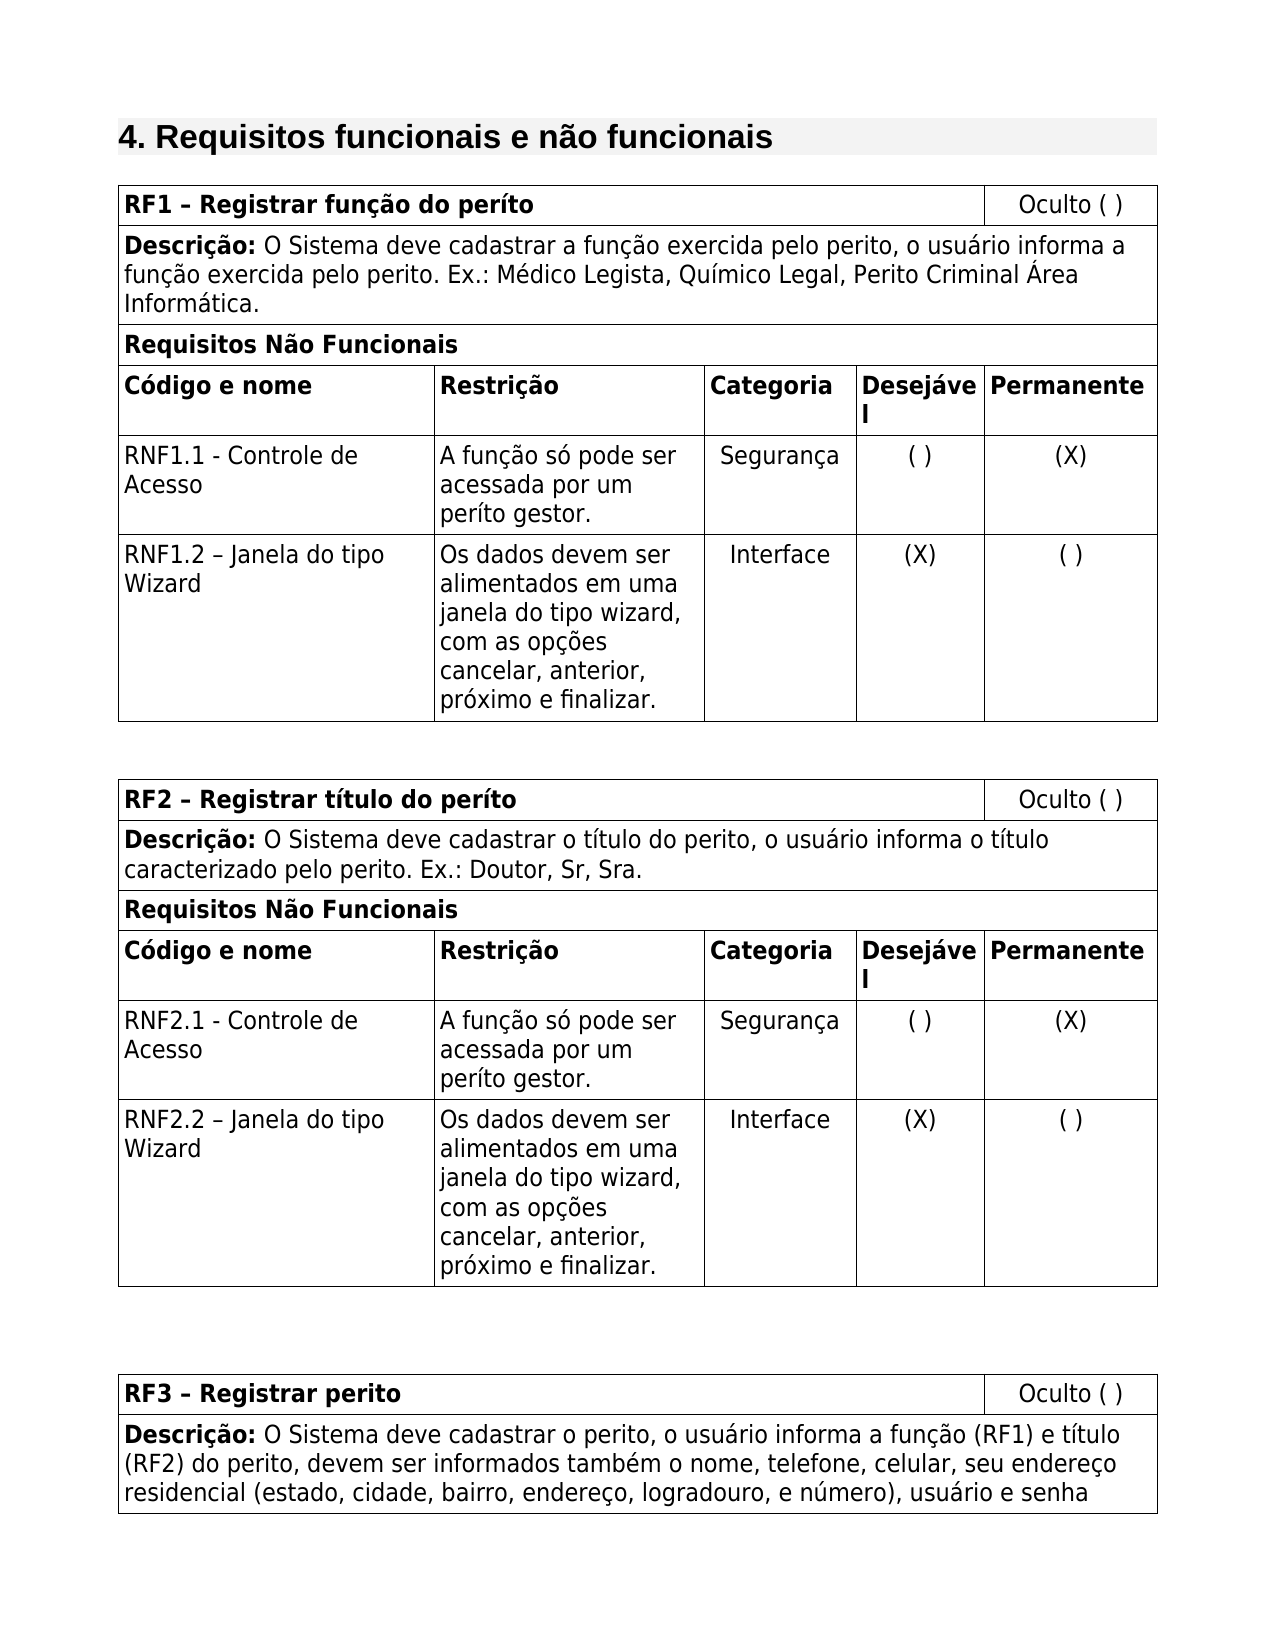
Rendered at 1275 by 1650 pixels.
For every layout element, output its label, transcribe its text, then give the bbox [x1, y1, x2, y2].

table_header RF3 – Registrar perito [119, 1375, 984, 1414]
table_cell Requisitos Não Funcionais [119, 325, 1157, 365]
table_header RF1 – Registrar função do períto [119, 186, 984, 225]
table_cell A função só pode ser acessada por um períto gestor. [435, 436, 704, 534]
table_cell Interface [705, 1100, 856, 1286]
table_cell Permanente [985, 931, 1157, 1000]
table_cell Restrição [435, 366, 704, 435]
table_cell Categoria [705, 931, 856, 1000]
table_cell (X) [857, 535, 984, 721]
table_cell A função só pode ser acessada por um períto gestor. [435, 1001, 704, 1099]
table_cell RNF2.1 - Controle de Acesso [119, 1001, 434, 1099]
table_cell Descrição: O Sistema deve cadastrar o perito, o usuário informa a função (RF1) e título (RF2) do perito, devem ser informados também o nome, telefone, celular, seu endereço residencial (estado, cidade, bairro, endereço, logradouro, e número), usuário e senha [119, 1415, 1157, 1513]
table_cell RNF2.2 – Janela do tipo Wizard [119, 1100, 434, 1286]
table_cell ( ) [985, 535, 1157, 721]
table_cell ( ) [985, 1100, 1157, 1286]
table_cell (X) [857, 1100, 984, 1286]
table_cell Desejável [857, 931, 984, 1000]
table_header RF2 – Registrar título do períto [119, 780, 984, 820]
table_cell ( ) [857, 436, 984, 534]
table_header Oculto ( ) [985, 780, 1157, 820]
table_cell Descrição: O Sistema deve cadastrar o título do perito, o usuário informa o título caracterizado pelo perito. Ex.: Doutor, Sr, Sra. [119, 821, 1157, 890]
subtitle 4. Requisitos funcionais e não funcionais [774, 118, 1157, 155]
table_cell Restrição [435, 931, 704, 1000]
table_cell Categoria [705, 366, 856, 435]
table_header Oculto ( ) [985, 1375, 1157, 1414]
table_cell Código e nome [119, 931, 434, 1000]
table_cell RNF1.1 - Controle de Acesso [119, 436, 434, 534]
table_cell ( ) [857, 1001, 984, 1099]
table_cell Descrição: O Sistema deve cadastrar a função exercida pelo perito, o usuário informa a função exercida pelo perito. Ex.: Médico Legista, Químico Legal, Perito Criminal Área Informática. [119, 226, 1157, 324]
table_cell Desejável [857, 366, 984, 435]
table_header Oculto ( ) [985, 186, 1157, 225]
table_cell Requisitos Não Funcionais [119, 891, 1157, 930]
table_cell RNF1.2 – Janela do tipo Wizard [119, 535, 434, 721]
table_cell Os dados devem ser alimentados em uma janela do tipo wizard, com as opções cancelar, anterior, próximo e finalizar. [435, 1100, 704, 1286]
table_cell Segurança [705, 1001, 856, 1099]
table_cell Segurança [705, 436, 856, 534]
table_cell Código e nome [119, 366, 434, 435]
table_cell Os dados devem ser alimentados em uma janela do tipo wizard, com as opções cancelar, anterior, próximo e finalizar. [435, 535, 704, 721]
table_cell Permanente [985, 366, 1157, 435]
table_cell (X) [985, 1001, 1157, 1099]
table_cell (X) [985, 436, 1157, 534]
table_cell Interface [705, 535, 856, 721]
